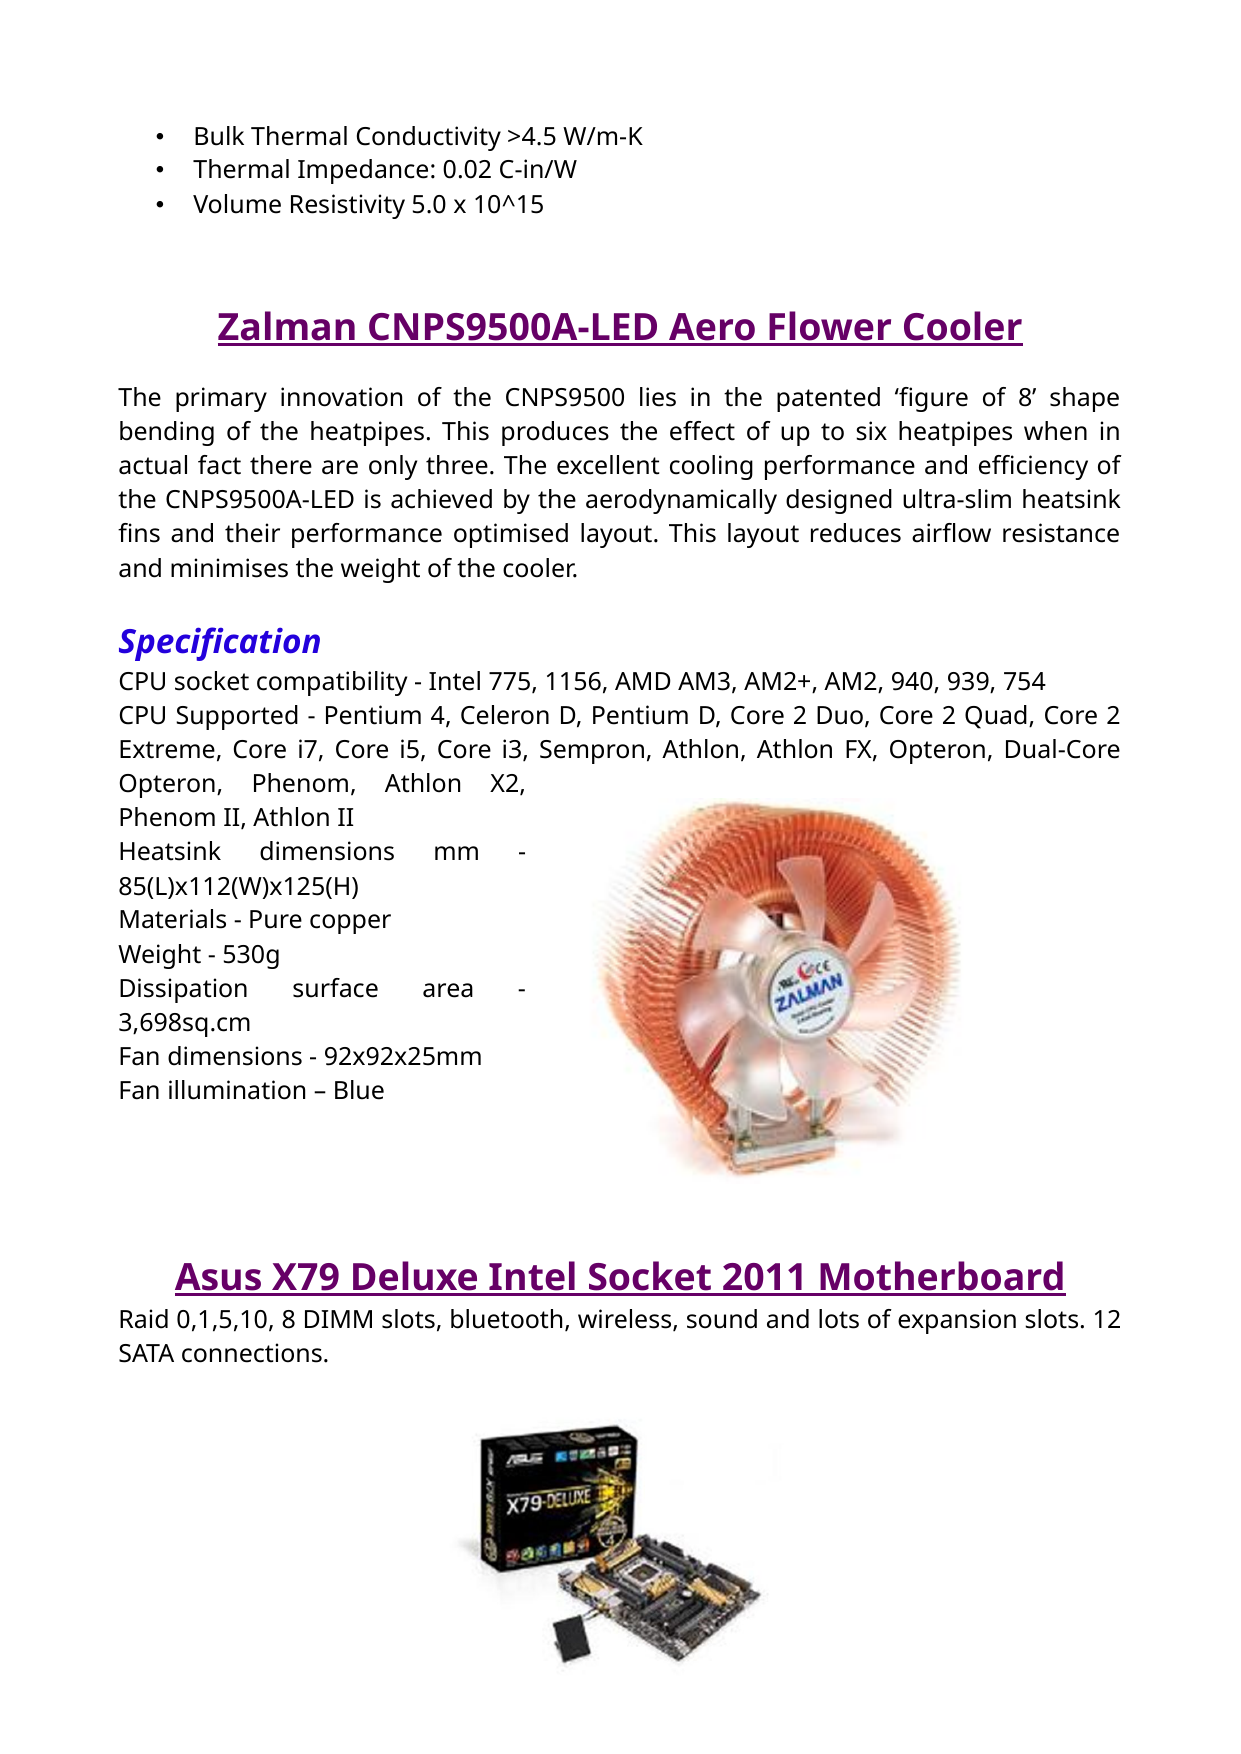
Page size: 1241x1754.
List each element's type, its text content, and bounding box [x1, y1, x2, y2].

text CPU Supported - Pentium 4, Celeron D, Pentium D, Core 2 Duo, Core 2 Quad, Core 2 Extreme, Core i7, Core i5, Core i3, Sempron, Athlon, Athlon FX, Opteron, Dual-Core Opteron, Phenom, Athlon X2, Phenom II, Athlon II [118, 698, 1122, 834]
list Bulk Thermal Conductivity >4.5 W/m-K [156, 118, 1122, 152]
list Volume Resistivity 5.0 x 10^15 [156, 186, 1122, 220]
text [1028, 902, 1122, 936]
picture [526, 798, 1028, 1184]
text [1028, 834, 1122, 902]
list Thermal Impedance: 0.02 C-in/W [156, 152, 1122, 186]
text [1028, 936, 1122, 970]
text Heatsink dimensions mm - 85(L)x112(W)x125(H) [118, 834, 526, 902]
subtitle Zalman CNPS9500A-LED Aero Flower Cooler [118, 300, 1122, 351]
text Dissipation surface area - 3,698sq.cm [118, 970, 526, 1038]
text Fan illumination – Blue [118, 1072, 526, 1107]
text [1028, 1072, 1122, 1107]
subtitle Asus X79 Deluxe Intel Socket 2011 Motherboard [118, 1250, 1122, 1301]
text Fan dimensions - 92x92x25mm [118, 1038, 526, 1072]
text Weight - 530g [118, 936, 526, 970]
subtitle Specification [118, 618, 1122, 664]
text The primary innovation of the CNPS9500 lies in the patented ‘figure of 8’ shape bending of the heatpipes. This produces the effect of up to six heatpipes when in actual fact there are only three. The excellent cooling performance and efficiency of the CNPS9500A-LED is achieved by the aerodynamically designed ultra-slim heatsink fins and their performance optimised layout. This layout reduces airflow resistance and minimises the weight of the cooler. [118, 380, 1122, 584]
text Raid 0,1,5,10, 8 DIMM slots, bluetooth, wireless, sound and lots of expansion slots. 12 SATA connections. [118, 1301, 1122, 1369]
text [1028, 970, 1122, 1038]
text CPU socket compatibility - Intel 775, 1156, AMD AM3, AM2+, AM2, 940, 939, 754 [118, 664, 1122, 698]
picture [358, 1363, 883, 1718]
text [1028, 1038, 1122, 1072]
text Materials - Pure copper [118, 902, 526, 936]
